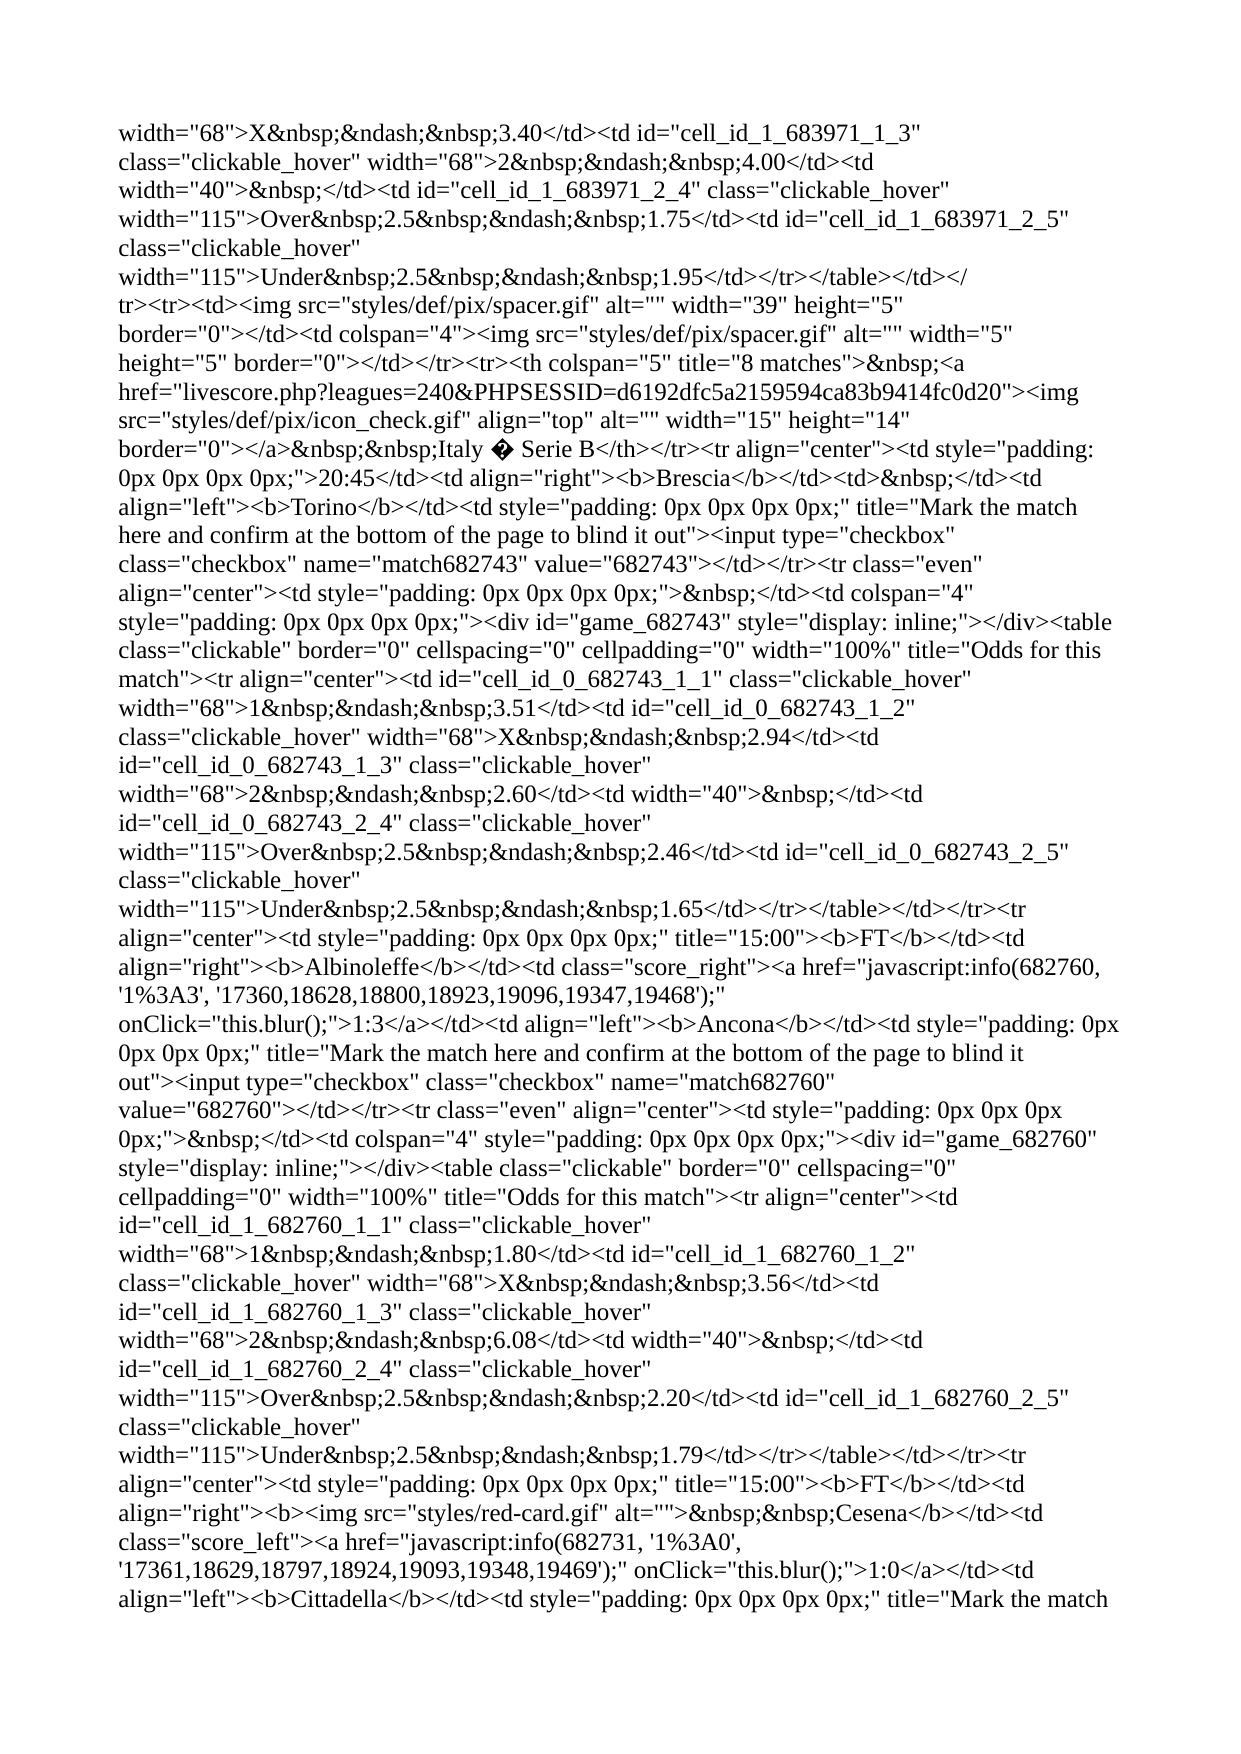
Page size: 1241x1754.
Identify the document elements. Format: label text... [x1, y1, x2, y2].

text width="68">X&nbsp;&ndash;&nbsp;3.40</td><td id="cell_id_1_683971_1_3" class="clickable_hover" width="68">2&nbsp;&ndash;&nbsp;4.00</td><td width="40">&nbsp;</td><td id="cell_id_1_683971_2_4" class="clickable_hover" width="115">Over&nbsp;2.5&nbsp;&ndash;&nbsp;1.75</td><td id="cell_id_1_683971_2_5" class="clickable_hover" width="115">Under&nbsp;2.5&nbsp;&ndash;&nbsp;1.95</td></tr></table></td></tr><tr><td><img src="styles/def/pix/spacer.gif" alt="" width="39" height="5" border="0"></td><td colspan="4"><img src="styles/def/pix/spacer.gif" alt="" width="5" height="5" border="0"></td></tr><tr><th colspan="5" title="8 matches">&nbsp;<a href="livescore.php?leagues=240&PHPSESSID=d6192dfc5a2159594ca83b9414fc0d20"><img src="styles/def/pix/icon_check.gif" align="top" alt="" width="15" height="14" border="0"></a>&nbsp;&nbsp;Italy � Serie B</th></tr><tr align="center"><td style="padding: 0px 0px 0px 0px;">20:45</td><td align="right"><b>Brescia</b></td><td>&nbsp;</td><td align="left"><b>Torino</b></td><td style="padding: 0px 0px 0px 0px;" title="Mark the match here and confirm at the bottom of the page to blind it out"><input type="checkbox" class="checkbox" name="match682743" value="682743"></td></tr><tr class="even" align="center"><td style="padding: 0px 0px 0px 0px;">&nbsp;</td><td colspan="4" style="padding: 0px 0px 0px 0px;"><div id="game_682743" style="display: inline;"></div><table class="clickable" border="0" cellspacing="0" cellpadding="0" width="100%" title="Odds for this match"><tr align="center"><td id="cell_id_0_682743_1_1" class="clickable_hover" width="68">1&nbsp;&ndash;&nbsp;3.51</td><td id="cell_id_0_682743_1_2" class="clickable_hover" width="68">X&nbsp;&ndash;&nbsp;2.94</td><td id="cell_id_0_682743_1_3" class="clickable_hover" width="68">2&nbsp;&ndash;&nbsp;2.60</td><td width="40">&nbsp;</td><td id="cell_id_0_682743_2_4" class="clickable_hover" width="115">Over&nbsp;2.5&nbsp;&ndash;&nbsp;2.46</td><td id="cell_id_0_682743_2_5" class="clickable_hover" width="115">Under&nbsp;2.5&nbsp;&ndash;&nbsp;1.65</td></tr></table></td></tr><tr align="center"><td style="padding: 0px 0px 0px 0px;" title="15:00"><b>FT</b></td><td align="right"><b>Albinoleffe</b></td><td class="score_right"><a href="javascript:info(682760, '1%3A3', '17360,18628,18800,18923,19096,19347,19468');" onClick="this.blur();">1:3</a></td><td align="left"><b>Ancona</b></td><td style="padding: 0px 0px 0px 0px;" title="Mark the match here and confirm at the bottom of the page to blind it out"><input type="checkbox" class="checkbox" name="match682760" value="682760"></td></tr><tr class="even" align="center"><td style="padding: 0px 0px 0px 0px;">&nbsp;</td><td colspan="4" style="padding: 0px 0px 0px 0px;"><div id="game_682760" style="display: inline;"></div><table class="clickable" border="0" cellspacing="0" cellpadding="0" width="100%" title="Odds for this match"><tr align="center"><td id="cell_id_1_682760_1_1" class="clickable_hover" width="68">1&nbsp;&ndash;&nbsp;1.80</td><td id="cell_id_1_682760_1_2" class="clickable_hover" width="68">X&nbsp;&ndash;&nbsp;3.56</td><td id="cell_id_1_682760_1_3" class="clickable_hover" width="68">2&nbsp;&ndash;&nbsp;6.08</td><td width="40">&nbsp;</td><td id="cell_id_1_682760_2_4" class="clickable_hover" width="115">Over&nbsp;2.5&nbsp;&ndash;&nbsp;2.20</td><td id="cell_id_1_682760_2_5" class="clickable_hover" width="115">Under&nbsp;2.5&nbsp;&ndash;&nbsp;1.79</td></tr></table></td></tr><tr align="center"><td style="padding: 0px 0px 0px 0px;" title="15:00"><b>FT</b></td><td align="right"><b><img src="styles/red-card.gif" alt="">&nbsp;&nbsp;Cesena</b></td><td class="score_left"><a href="javascript:info(682731, '1%3A0', '17361,18629,18797,18924,19093,19348,19469');" onClick="this.blur();">1:0</a></td><td align="left"><b>Cittadella</b></td><td style="padding: 0px 0px 0px 0px;" title="Mark the match [118, 118, 1122, 1613]
